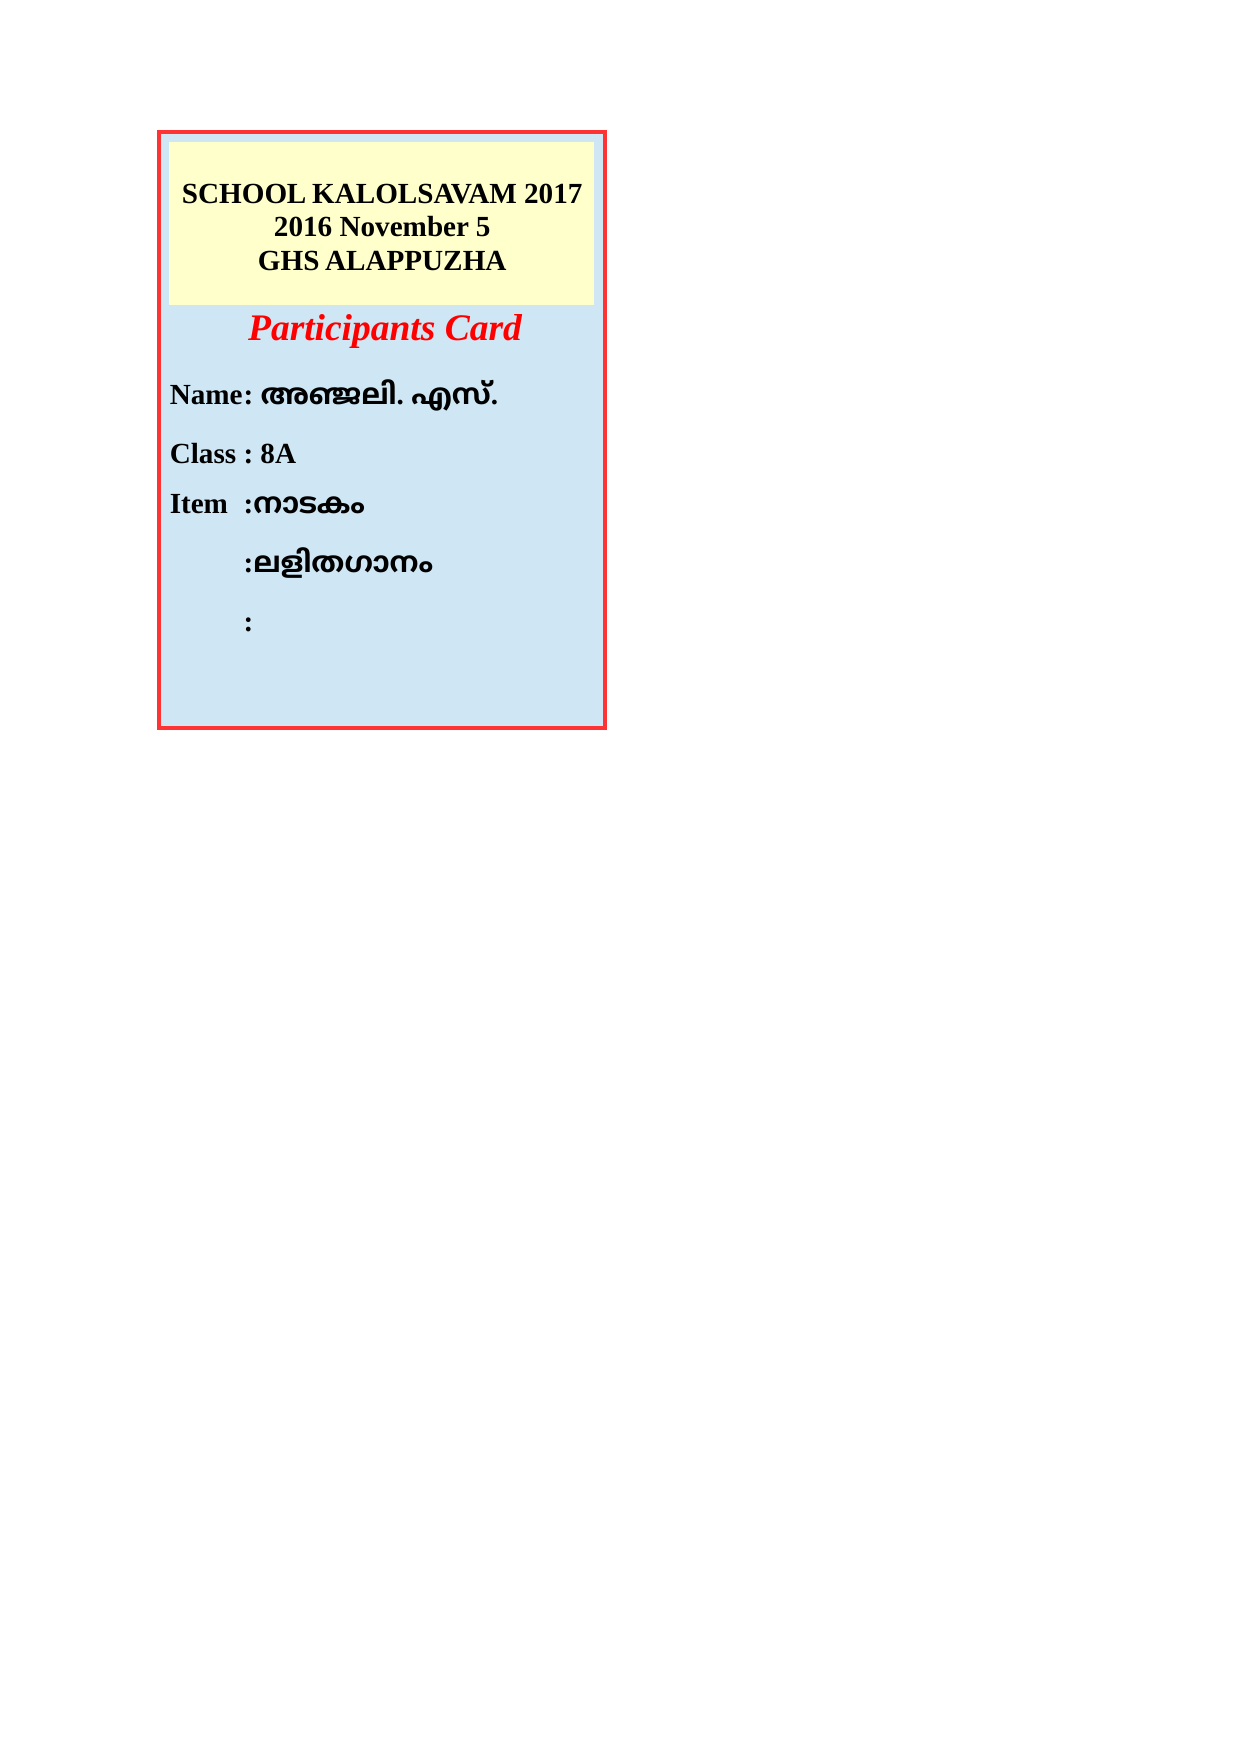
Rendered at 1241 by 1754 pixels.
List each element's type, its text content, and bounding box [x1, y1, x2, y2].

text : [169, 604, 594, 637]
text Class : 8A [169, 436, 594, 469]
text 2016 November 5 [169, 209, 594, 243]
text Participants Card [169, 305, 594, 348]
text Name : അഞ്ജലി. എസ്. [169, 377, 594, 416]
text GHS ALAPPUZHA [169, 243, 594, 277]
text Item :നാടകം [169, 486, 594, 526]
text ­ [118, 118, 1122, 147]
text :ലളിതഗാനം [169, 545, 594, 584]
text SCHOOL KALOLSAVAM 2017 [169, 176, 594, 209]
